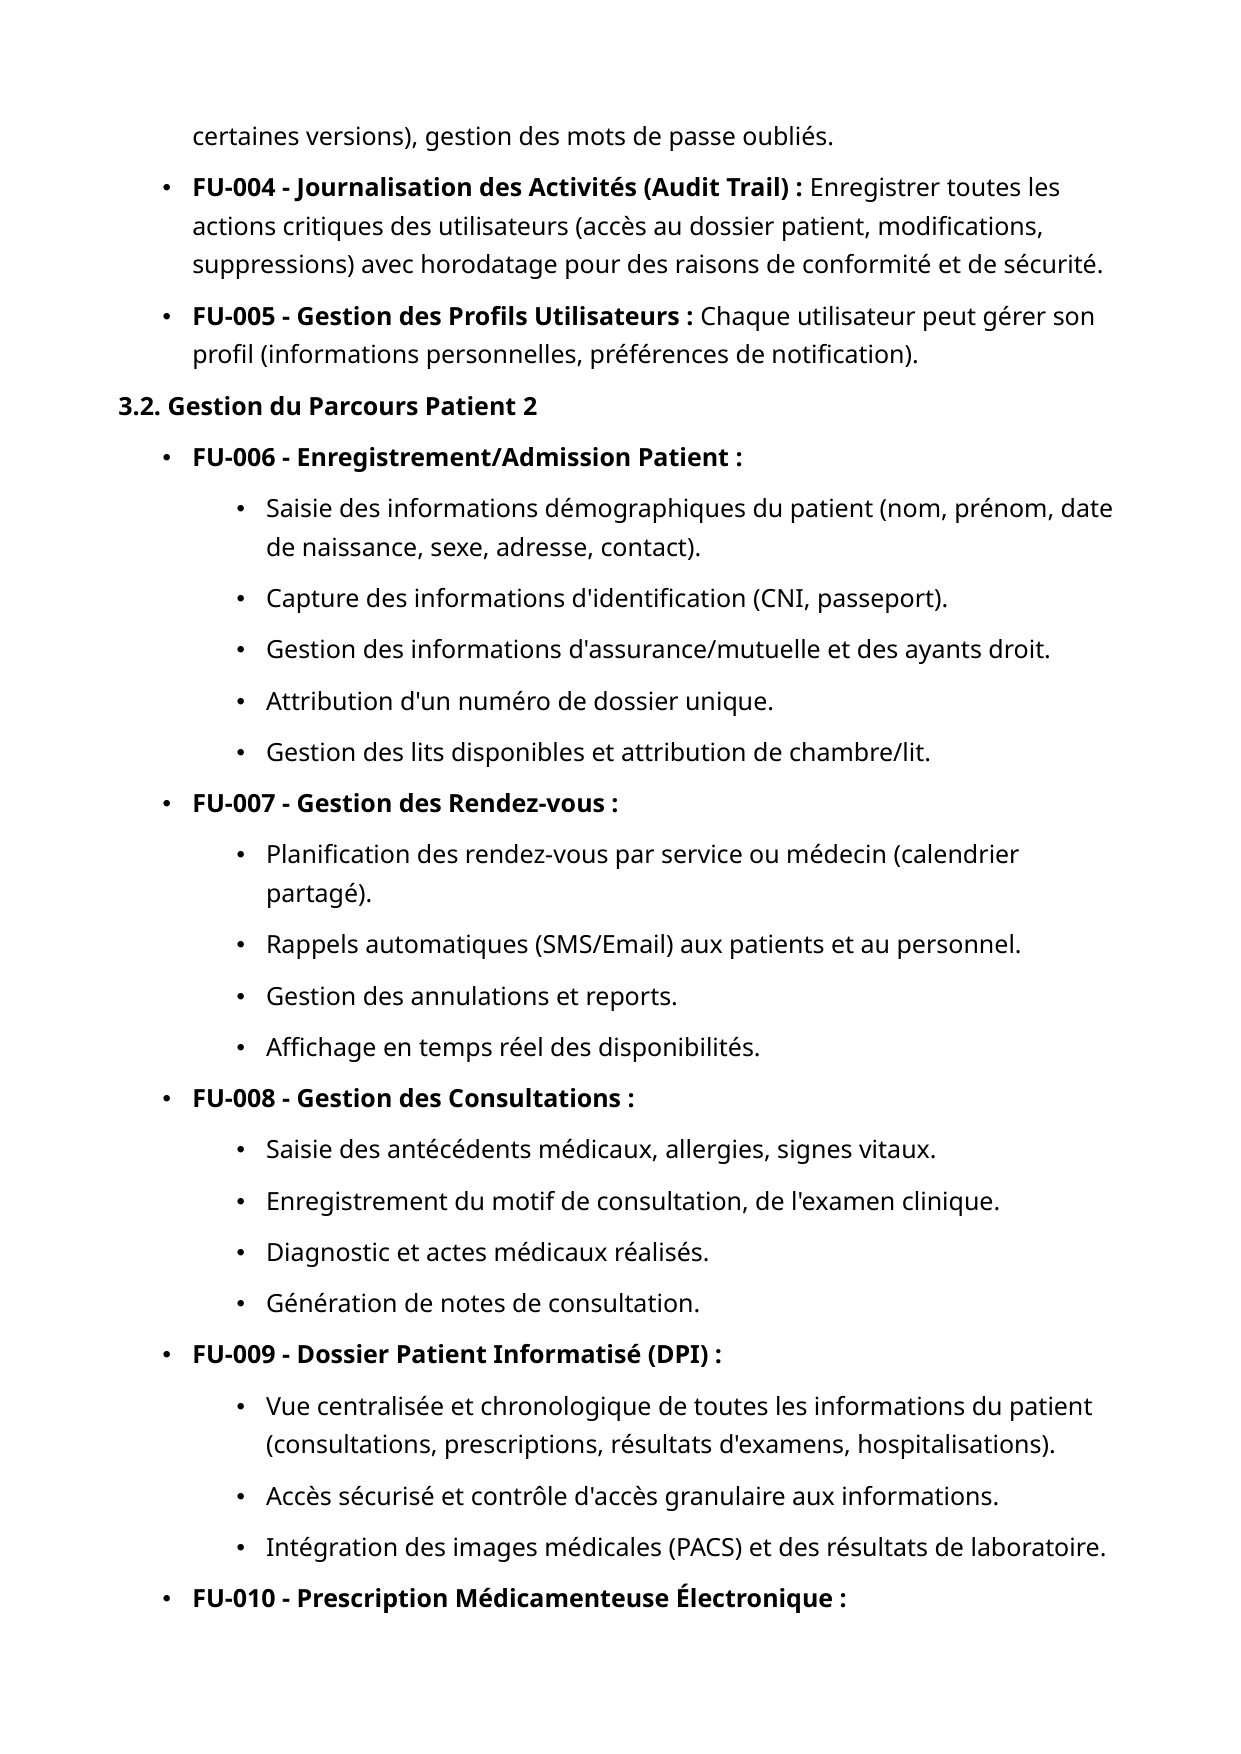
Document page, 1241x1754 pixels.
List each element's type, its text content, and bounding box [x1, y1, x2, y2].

list Gestion des informations d'assurance/mutuelle et des ayants droit. [236, 632, 1122, 666]
list Enregistrement du motif de consultation, de l'examen clinique. [236, 1183, 1122, 1217]
subtitle 3.2. Gestion du Parcours Patient 2 [118, 388, 1122, 422]
list Diagnostic et actes médicaux réalisés. [236, 1234, 1122, 1268]
list Accès sécurisé et contrôle d'accès granulaire aux informations. [236, 1478, 1122, 1512]
list Génération de notes de consultation. [236, 1286, 1122, 1320]
list Attribution d'un numéro de dossier unique. [236, 683, 1122, 717]
list certaines versions), gestion des mots de passe oubliés. [162, 118, 1122, 152]
list FU-007 - Gestion des Rendez-vous : [162, 786, 1122, 820]
list Saisie des antécédents médicaux, allergies, signes vitaux. [236, 1132, 1122, 1166]
list FU-008 - Gestion des Consultations : [162, 1081, 1122, 1115]
list Gestion des lits disponibles et attribution de chambre/lit. [236, 734, 1122, 768]
list Saisie des informations démographiques du patient (nom, prénom, date de naissance, sexe, adresse, contact). [236, 491, 1122, 563]
list Planification des rendez-vous par service ou médecin (calendrier partagé). [236, 837, 1122, 910]
list Affichage en temps réel des disponibilités. [236, 1029, 1122, 1063]
list Vue centralisée et chronologique de toutes les informations du patient (consultations, prescriptions, résultats d'examens, hospitalisations). [236, 1388, 1122, 1461]
list FU-010 - Prescription Médicamenteuse Électronique : [162, 1581, 1122, 1615]
list FU-009 - Dossier Patient Informatisé (DPI) : [162, 1337, 1122, 1371]
list FU-006 - Enregistrement/Admission Patient : [162, 439, 1122, 473]
list Capture des informations d'identification (CNI, passeport). [236, 581, 1122, 615]
list Rappels automatiques (SMS/Email) aux patients et au personnel. [236, 927, 1122, 961]
list FU-005 - Gestion des Profils Utilisateurs : Chaque utilisateur peut gérer son profil (informations personnelles, préférences de notification). [162, 298, 1122, 371]
list Intégration des images médicales (PACS) et des résultats de laboratoire. [236, 1529, 1122, 1563]
list Gestion des annulations et reports. [236, 978, 1122, 1012]
list FU-004 - Journalisation des Activités (Audit Trail) : Enregistrer toutes les actions critiques des utilisateurs (accès au dossier patient, modifications, suppressions) avec horodatage pour des raisons de conformité et de sécurité. [162, 169, 1122, 281]
